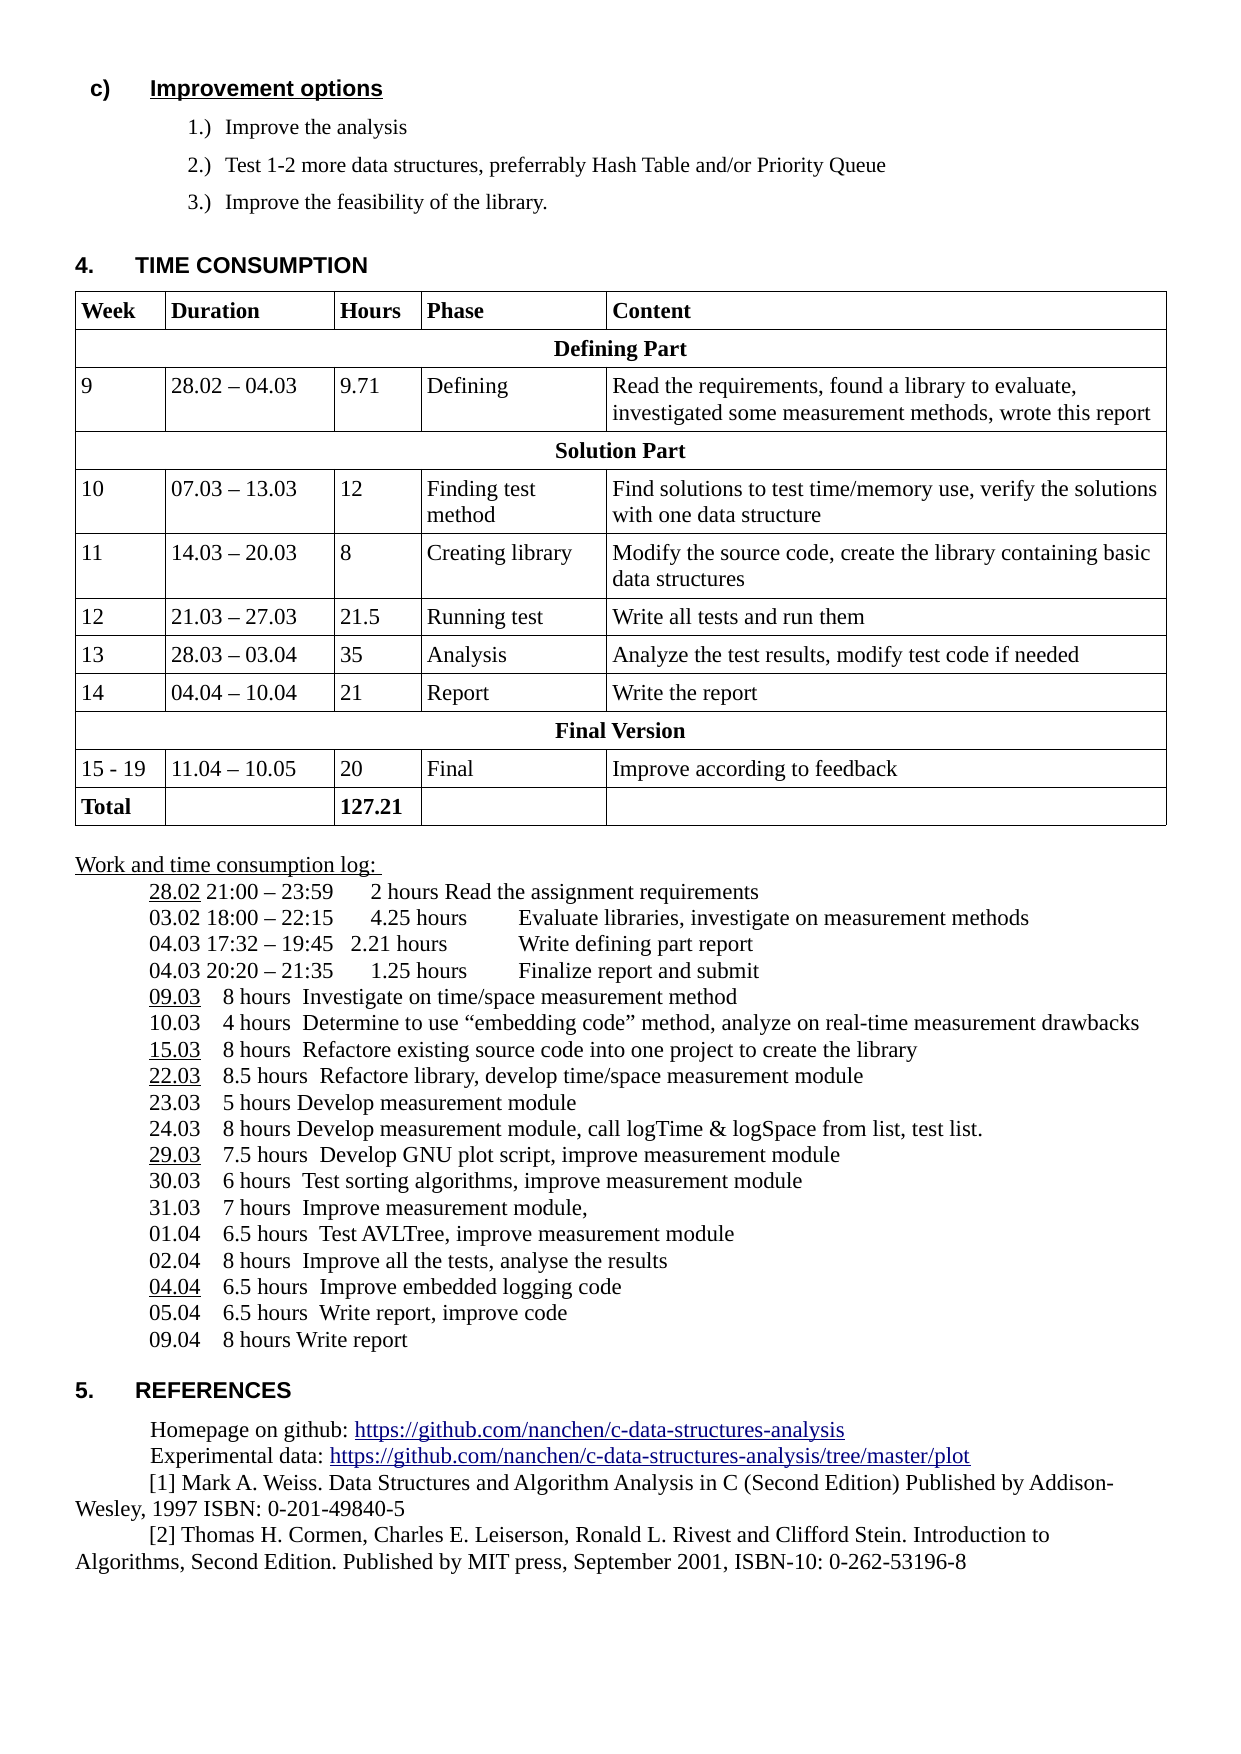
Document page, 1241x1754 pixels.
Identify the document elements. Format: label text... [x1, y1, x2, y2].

table_cell Modify the source code, create the library containing basic data structures [607, 534, 1166, 597]
table_cell Finding test method [422, 470, 606, 533]
table_cell Total [76, 788, 165, 825]
table_cell Defining Part [76, 330, 1166, 367]
text 04.03 20:20 – 21:35 1.25 hours Finalize report and submit [75, 957, 1165, 983]
text 05.04 6.5 hours Write report, improve code [75, 1299, 1165, 1326]
table_cell 13 [76, 636, 165, 673]
table_cell 11 [76, 534, 165, 597]
list Experimental data: https://github.com/nanchen/c-data-structures-analysis/tree/master/plot [112, 1442, 1165, 1469]
text 22.03 8.5 hours Refactore library, develop time/space measurement module [75, 1062, 1165, 1088]
table_cell [607, 788, 1166, 825]
table_cell 28.03 – 03.04 [166, 636, 334, 673]
text 29.03 7.5 hours Develop GNU plot script, improve measurement module [75, 1141, 1165, 1168]
table_cell 21 [335, 674, 421, 711]
table_header Hours [335, 292, 421, 329]
list Improve the analysis [187, 114, 1165, 139]
table_cell 15 - 19 [76, 750, 165, 787]
table_cell 127.21 [335, 788, 421, 825]
text 09.04 8 hours Write report [75, 1326, 1165, 1352]
table_cell 21.03 – 27.03 [166, 599, 334, 635]
table_cell 11.04 – 10.05 [166, 750, 334, 787]
list Homepage on github: https://github.com/nanchen/c-data-structures-analysis [112, 1416, 1165, 1442]
text [1] Mark A. Weiss. Data Structures and Algorithm Analysis in C (Second Edition) Published by Addison-Wesley, 1997 ISBN: 0-201-49840-5 [75, 1469, 1165, 1521]
table_cell Solution Part [76, 432, 1166, 469]
text 02.04 8 hours Improve all the tests, analyse the results [75, 1247, 1165, 1273]
table_cell Analyze the test results, modify test code if needed [607, 636, 1166, 673]
table_cell Defining [422, 368, 606, 431]
table_cell 07.03 – 13.03 [166, 470, 334, 533]
text 09.03 8 hours Investigate on time/space measurement method [75, 983, 1165, 1009]
text 03.02 18:00 – 22:15 4.25 hours Evaluate libraries, investigate on measurement methods [75, 904, 1165, 930]
text 31.03 7 hours Improve measurement module, [75, 1194, 1165, 1220]
table_cell Report [422, 674, 606, 711]
subtitle Improvement options [75, 75, 1165, 101]
table_header Content [607, 292, 1166, 329]
list Test 1-2 more data structures, preferrably Hash Table and/or Priority Queue [187, 152, 1165, 177]
table_cell 8 [335, 534, 421, 597]
table_cell Analysis [422, 636, 606, 673]
table_cell Running test [422, 599, 606, 635]
table_cell 04.04 – 10.04 [166, 674, 334, 711]
table_cell 14 [76, 674, 165, 711]
table_cell 9.71 [335, 368, 421, 431]
table_cell [422, 788, 606, 825]
table_cell Creating library [422, 534, 606, 597]
table_cell 35 [335, 636, 421, 673]
table_header Duration [166, 292, 334, 329]
table_cell Write the report [607, 674, 1166, 711]
table_cell 28.02 – 04.03 [166, 368, 334, 431]
text 01.04 6.5 hours Test AVLTree, improve measurement module [75, 1220, 1165, 1247]
text 04.04 6.5 hours Improve embedded logging code [75, 1273, 1165, 1299]
table_cell Final [422, 750, 606, 787]
text 15.03 8 hours Refactore existing source code into one project to create the library [75, 1036, 1165, 1062]
table_cell Write all tests and run them [607, 599, 1166, 635]
table_cell 12 [335, 470, 421, 533]
text 24.03 8 hours Develop measurement module, call logTime & logSpace from list, test list. [75, 1115, 1165, 1141]
table_cell 21.5 [335, 599, 421, 635]
table_cell Final Version [76, 712, 1166, 749]
list Improve the feasibility of the library. [187, 189, 1165, 214]
text [2] Thomas H. Cormen, Charles E. Leiserson, Ronald L. Rivest and Clifford Stein. Introduction to Algorithms, Second Edition. Published by MIT press, September 2001, ISBN-10: 0-262-53196-8 [75, 1521, 1165, 1574]
subtitle References [75, 1377, 1165, 1403]
table_cell Find solutions to test time/memory use, verify the solutions with one data structure [607, 470, 1166, 533]
table_cell Read the requirements, found a library to evaluate, investigated some measurement methods, wrote this report [607, 368, 1166, 431]
table_cell [166, 788, 334, 825]
text 23.03 5 hours Develop measurement module [75, 1088, 1165, 1115]
table_header Week [76, 292, 165, 329]
text 04.03 17:32 – 19:45 2.21 hours Write defining part report [75, 930, 1165, 957]
table_cell 9 [76, 368, 165, 431]
table_cell 10 [76, 470, 165, 533]
text Work and time consumption log: 28.02 21:00 – 23:59 2 hours Read the assignment requirements [75, 851, 1165, 904]
table_cell Improve according to feedback [607, 750, 1166, 787]
table_cell 20 [335, 750, 421, 787]
table_cell 12 [76, 599, 165, 635]
text 30.03 6 hours Test sorting algorithms, improve measurement module [75, 1168, 1165, 1194]
table_cell 14.03 – 20.03 [166, 534, 334, 597]
text 10.03 4 hours Determine to use “embedding code” method, analyze on real-time measurement drawbacks [75, 1009, 1165, 1036]
table_header Phase [422, 292, 606, 329]
subtitle Time consumption [75, 252, 1165, 278]
